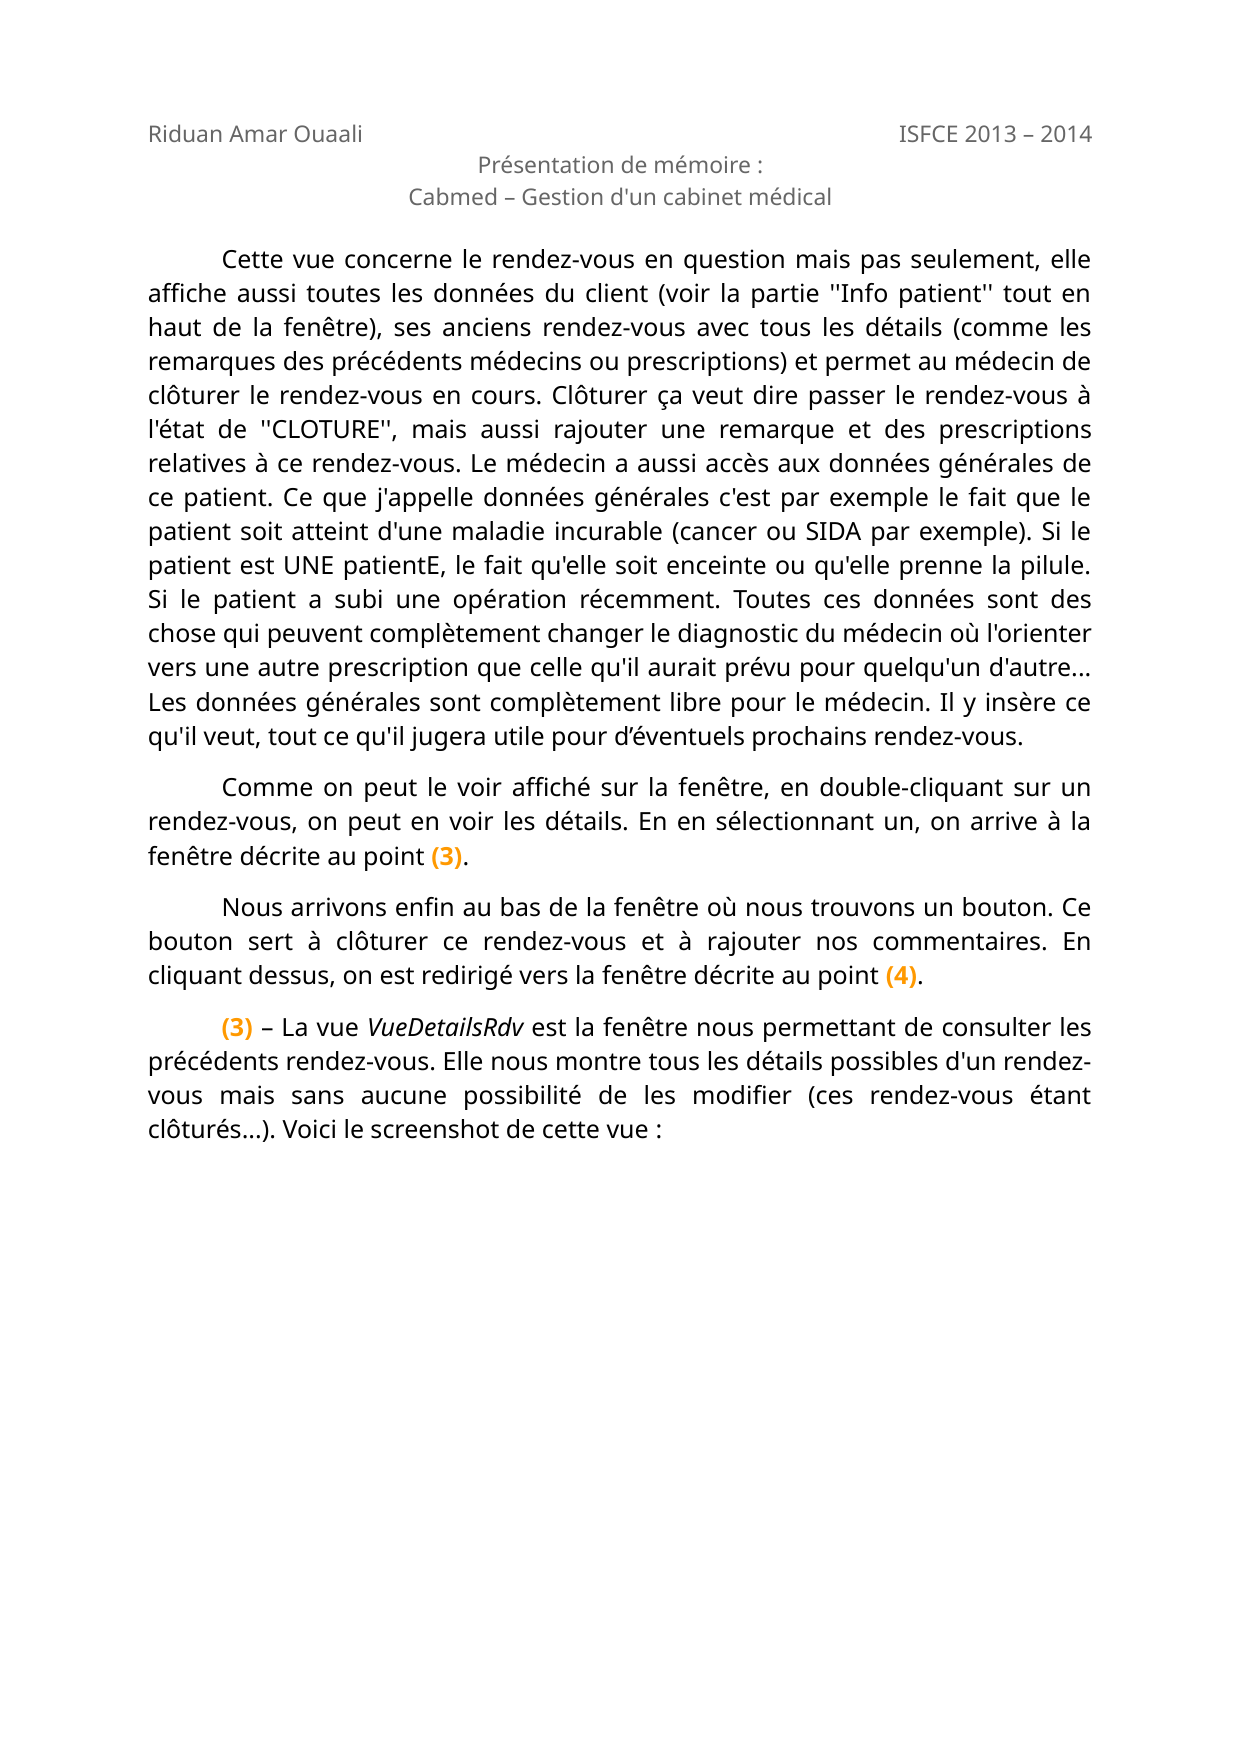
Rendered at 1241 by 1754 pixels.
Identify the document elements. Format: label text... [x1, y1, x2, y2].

text (3) – La vue VueDetailsRdv est la fenêtre nous permettant de consulter les précédents rendez-vous. Elle nous montre tous les détails possibles d'un rendez-vous mais sans aucune possibilité de les modifier (ces rendez-vous étant clôturés...). Voici le screenshot de cette vue : [148, 1010, 1093, 1146]
text Nous arrivons enfin au bas de la fenêtre où nous trouvons un bouton. Ce bouton sert à clôturer ce rendez-vous et à rajouter nos commentaires. En cliquant dessus, on est redirigé vers la fenêtre décrite au point (4). [148, 890, 1093, 992]
text Comme on peut le voir affiché sur la fenêtre, en double-cliquant sur un rendez-vous, on peut en voir les détails. En en sélectionnant un, on arrive à la fenêtre décrite au point (3). [148, 770, 1093, 872]
text Cette vue concerne le rendez-vous en question mais pas seulement, elle affiche aussi toutes les données du client (voir la partie ''Info patient'' tout en haut de la fenêtre), ses anciens rendez-vous avec tous les détails (comme les remarques des précédents médecins ou prescriptions) et permet au médecin de clôturer le rendez-vous en cours. Clôturer ça veut dire passer le rendez-vous à l'état de ''CLOTURE'', mais aussi rajouter une remarque et des prescriptions relatives à ce rendez-vous. Le médecin a aussi accès aux données générales de ce patient. Ce que j'appelle données générales c'est par exemple le fait que le patient soit atteint d'une maladie incurable (cancer ou SIDA par exemple). Si le patient est UNE patientE, le fait qu'elle soit enceinte ou qu'elle prenne la pilule. Si le patient a subi une opération récemment. Toutes ces données sont des chose qui peuvent complètement changer le diagnostic du médecin où l'orienter vers une autre prescription que celle qu'il aurait prévu pour quelqu'un d'autre... Les données générales sont complètement libre pour le médecin. Il y insère ce qu'il veut, tout ce qu'il jugera utile pour d’éventuels prochains rendez-vous. [148, 241, 1093, 752]
